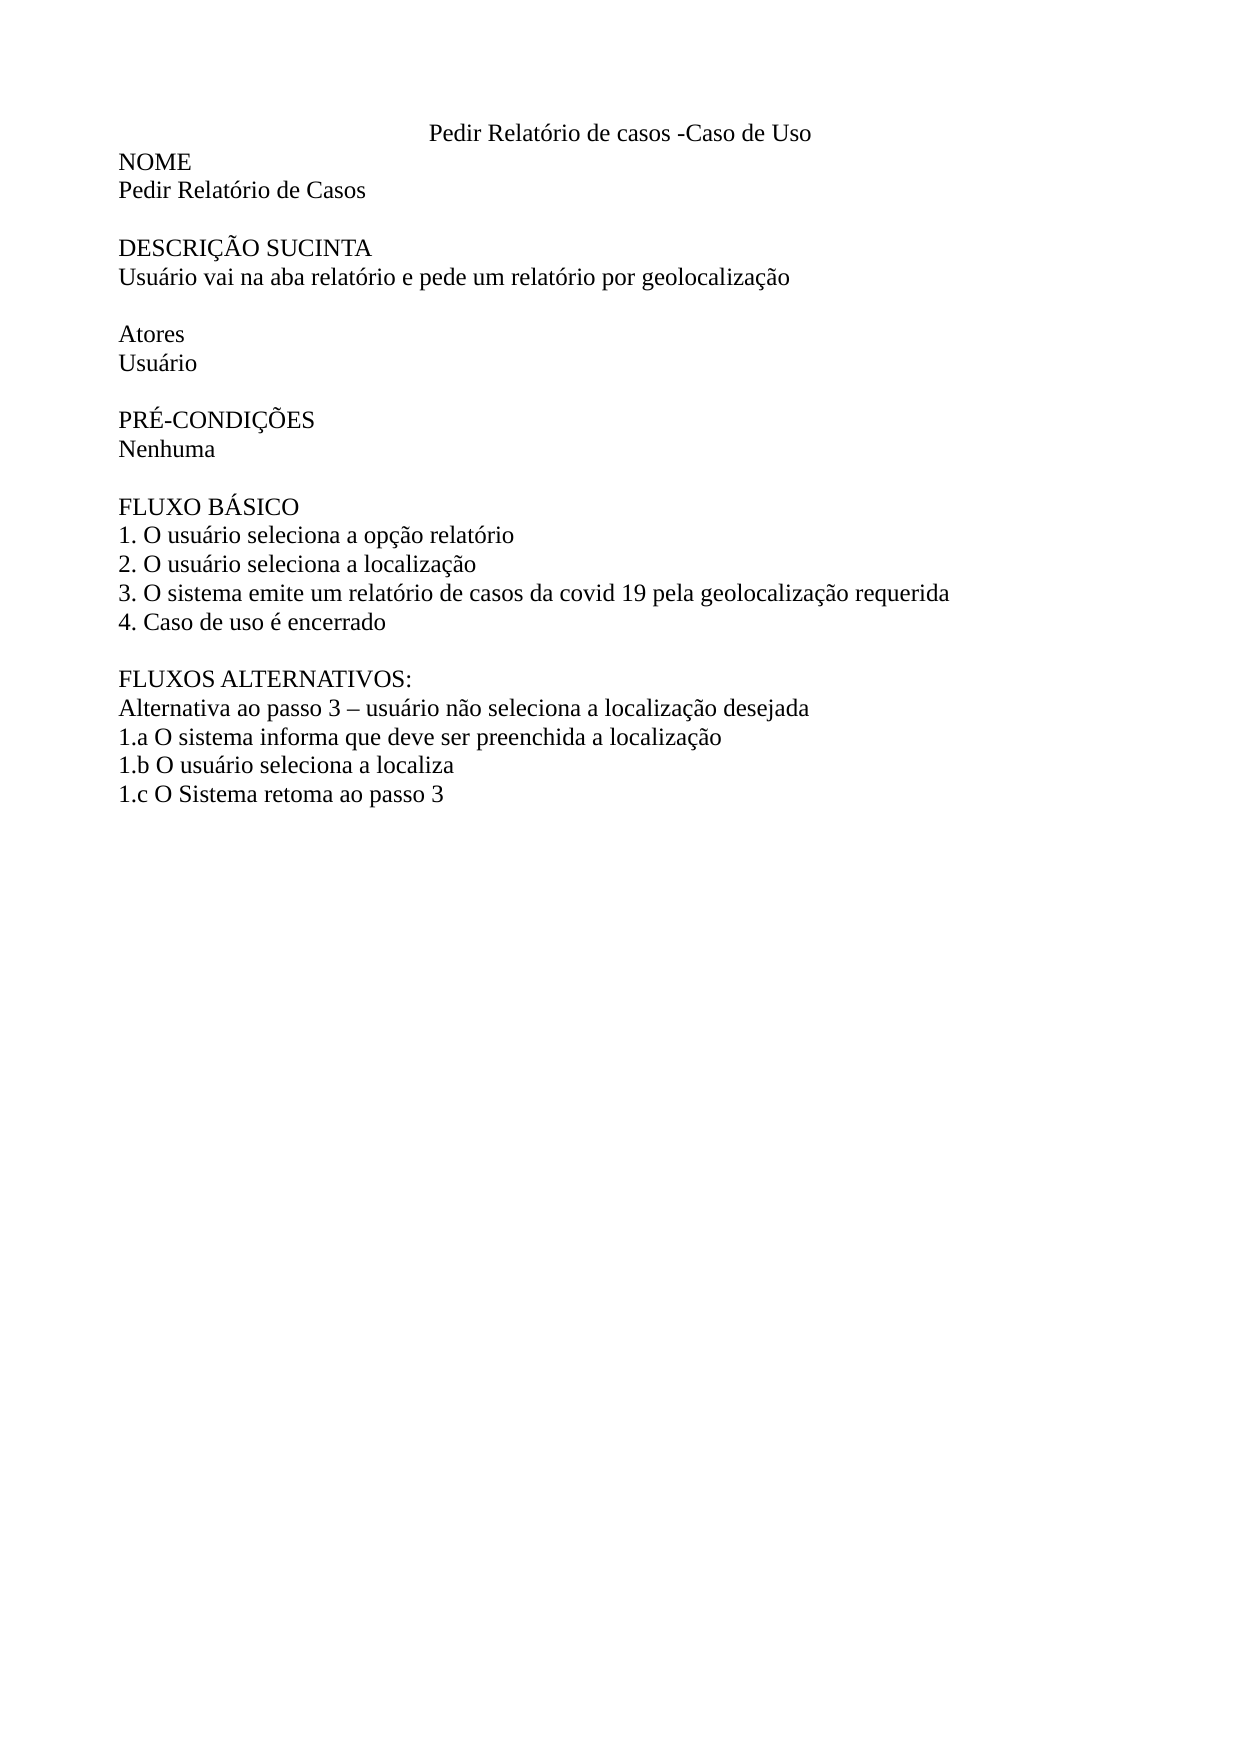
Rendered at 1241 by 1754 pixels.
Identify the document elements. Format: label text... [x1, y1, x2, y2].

text Alternativa ao passo 3 – usuário não seleciona a localização desejada [118, 693, 1122, 722]
text 1.c O Sistema retoma ao passo 3 [118, 779, 1122, 808]
text 1.a O sistema informa que deve ser preenchida a localização [118, 722, 1122, 751]
text Atores [118, 319, 1122, 348]
text FLUXOS ALTERNATIVOS: [118, 664, 1122, 693]
text NOME [118, 147, 1122, 176]
text FLUXO BÁSICO [118, 492, 1122, 521]
text Pedir Relatório de casos -Caso de Uso [118, 118, 1122, 147]
text PRÉ-CONDIÇÕES [118, 406, 1122, 434]
text 4. Caso de uso é encerrado [118, 607, 1122, 636]
text Usuário [118, 348, 1122, 377]
text Nenhuma [118, 434, 1122, 463]
text Pedir Relatório de Casos [118, 176, 1122, 204]
text Usuário vai na aba relatório e pede um relatório por geolocalização [118, 262, 1122, 291]
text 3. O sistema emite um relatório de casos da covid 19 pela geolocalização requerida [118, 578, 1122, 607]
text DESCRIÇÃO SUCINTA [118, 233, 1122, 262]
text 1. O usuário seleciona a opção relatório [118, 521, 1122, 549]
text 1.b O usuário seleciona a localiza [118, 751, 1122, 779]
text 2. O usuário seleciona a localização [118, 549, 1122, 578]
